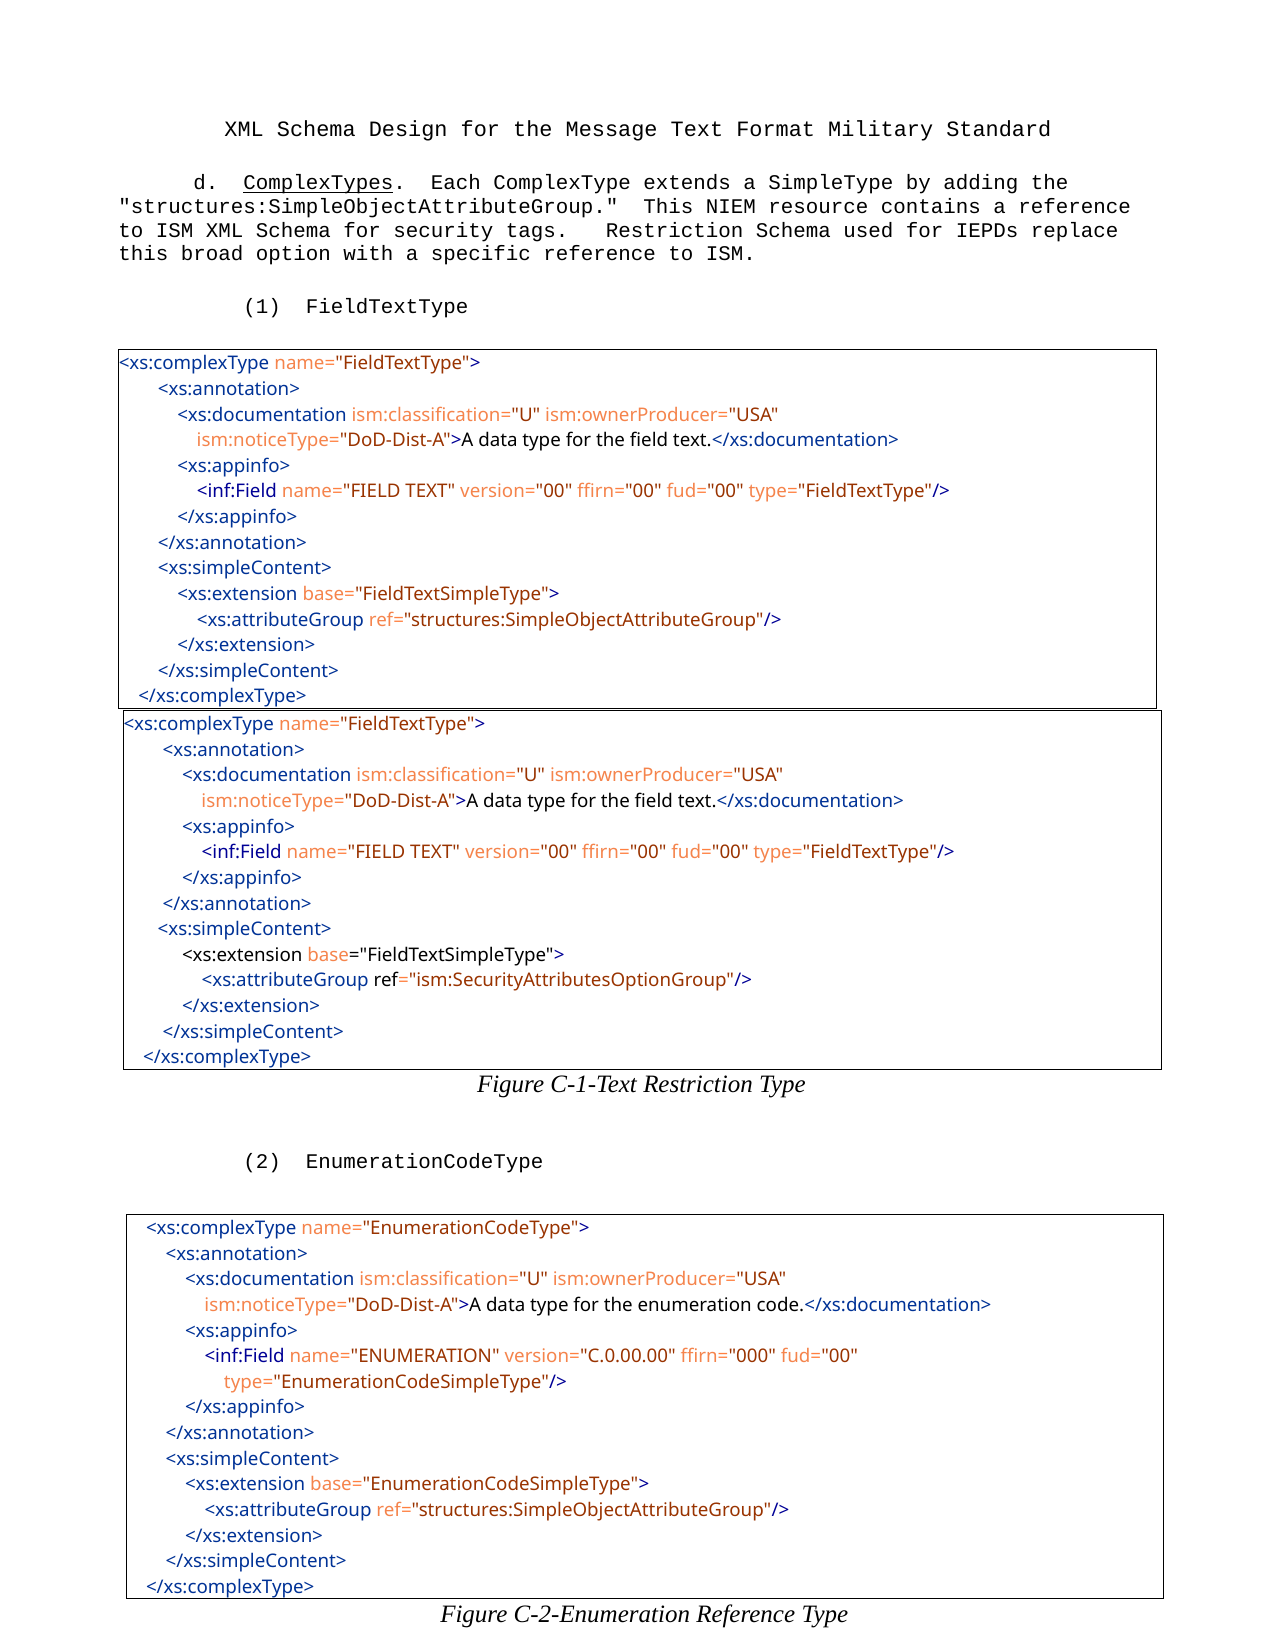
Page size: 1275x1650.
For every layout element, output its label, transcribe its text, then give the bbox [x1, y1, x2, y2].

text Figure C-1-Text Reference Type [119, 362, 1156, 708]
text (2) EnumerationCodeType [118, 1151, 1157, 1175]
text Figure C-1-Text Restriction Type [124, 723, 1161, 1069]
text [126, 1187, 1164, 1200]
text d. ComplexTypes. Each ComplexType extends a SimpleType by adding the "structures:SimpleObjectAttributeGroup." This NIEM resource contains a reference to ISM XML Schema for security tags. Restriction Schema used for IEPDs replace this broad option with a specific reference to ISM. [118, 172, 1157, 267]
text Figure C-2-Enumeration Reference Type [126, 1599, 1164, 1628]
text (1) FieldTextType [118, 296, 1157, 320]
text Figure C-1-Text Restriction Type [123, 1070, 1161, 1098]
text Figure C-2-Enumeration Reference Type [126, 1200, 1164, 1214]
text Figure C-2-Enumeration Reference Type [127, 1215, 1163, 1598]
text Figure C-1-Text Reference Type [119, 709, 1156, 737]
